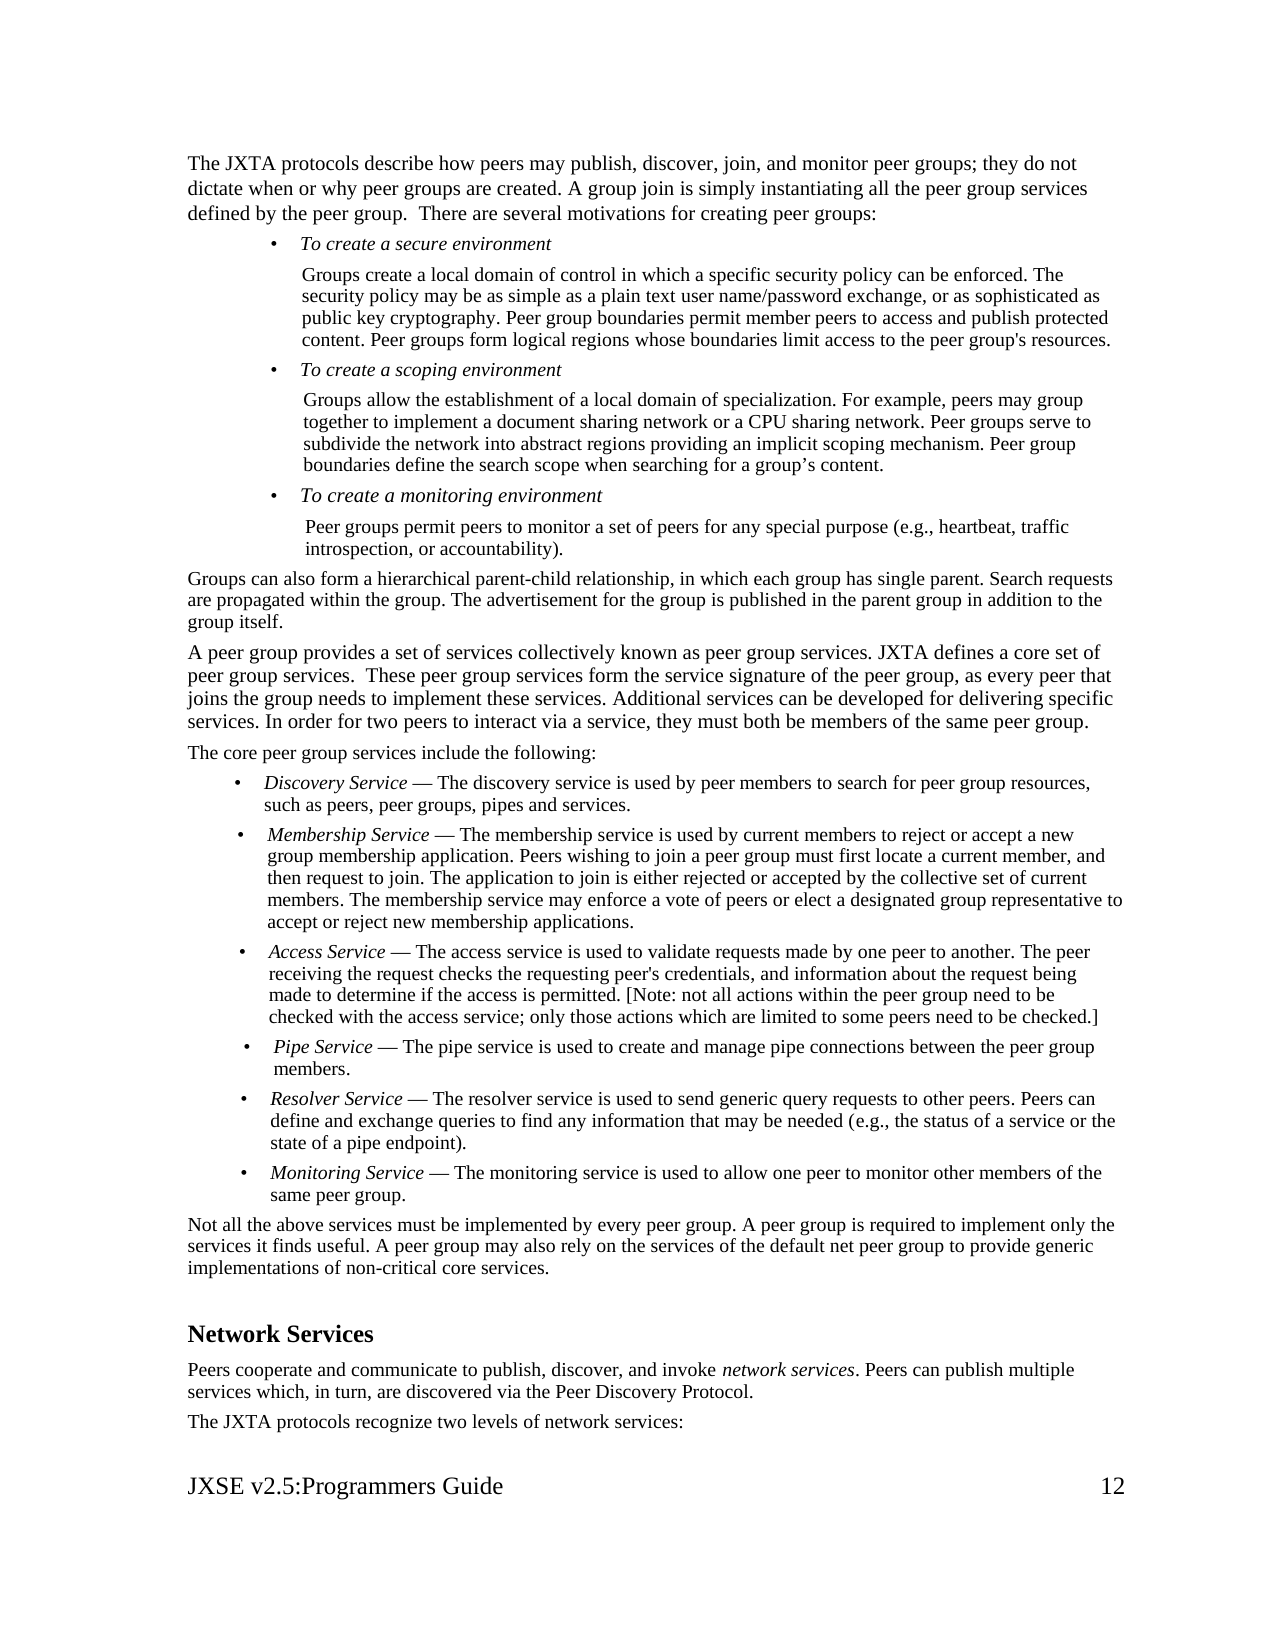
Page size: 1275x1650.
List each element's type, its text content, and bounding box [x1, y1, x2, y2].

text The JXTA protocols describe how peers may publish, discover, join, and monitor peer groups; they do not dictate when or why peer groups are created. A group join is simply instantiating all the peer group services defined by the peer group. There are several motivations for creating peer groups: [187, 150, 1125, 225]
list To create a monitoring environment [271, 484, 1125, 507]
text Groups create a local domain of control in which a specific security policy can be enforced. The security policy may be as simple as a plain text user name/password exchange, or as sophisticated as public key cryptography. Peer group boundaries permit member peers to access and publish protected content. Peer groups form logical regions whose boundaries limit access to the peer group's resources. [302, 263, 1125, 351]
list To create a scoping environment [271, 359, 1125, 381]
text Network Services [187, 1321, 1125, 1348]
text Peer groups permit peers to monitor a set of peers for any special purpose (e.g., heartbeat, traffic introspection, or accountability). [305, 516, 1125, 559]
text Groups allow the establishment of a local domain of specialization. For example, peers may group together to implement a document sharing network or a CPU sharing network. Peer groups serve to subdivide the network into abstract regions providing an implicit scoping mechanism. Peer group boundaries define the search scope when searching for a group’s content. [303, 389, 1125, 476]
list Membership Service — The membership service is used by current members to reject or accept a new group membership application. Peers wishing to join a peer group must first locate a current member, and then request to join. The application to join is either rejected or accepted by the collective set of current members. The membership service may enforce a vote of peers or elect a designated group representative to accept or reject new membership applications. [200, 824, 1125, 932]
text Peers cooperate and communicate to publish, discover, and invoke network services. Peers can publish multiple services which, in turn, are discovered via the Peer Discovery Protocol. [187, 1359, 1125, 1402]
text Groups can also form a hierarchical parent-child relationship, in which each group has single parent. Search requests are propagated within the group. The advertisement for the group is published in the parent group in addition to the group itself. [187, 568, 1125, 633]
list Resolver Service — The resolver service is used to send generic query requests to other peers. Peers can define and exchange queries to find any information that may be needed (e.g., the status of a service or the state of a pipe endpoint). [203, 1088, 1125, 1153]
list Pipe Service — The pipe service is used to create and manage pipe connections between the peer group members. [206, 1036, 1125, 1080]
list Monitoring Service — The monitoring service is used to allow one peer to monitor other members of the same peer group. [203, 1162, 1125, 1205]
list Discovery Service — The discovery service is used by peer members to search for peer group resources, such as peers, peer groups, pipes and services. [197, 772, 1125, 815]
text The core peer group services include the following: [187, 742, 1125, 763]
text A peer group provides a set of services collectively known as peer group services. JXTA defines a core set of peer group services. These peer group services form the service signature of the peer group, as every peer that joins the group needs to implement these services. Additional services can be developed for delivering specific services. In order for two peers to interact via a service, they must both be members of the same peer group. [187, 641, 1125, 733]
text Not all the above services must be implemented by every peer group. A peer group is required to implement only the services it finds useful. A peer group may also rely on the services of the default net peer group to provide generic implementations of non-critical core services. [187, 1214, 1125, 1279]
list Access Service — The access service is used to validate requests made by one peer to another. The peer receiving the request checks the requesting peer's credentials, and information about the request being made to determine if the access is permitted. [Note: not all actions within the peer group need to be checked with the access service; only those actions which are limited to some peers need to be checked.] [202, 941, 1125, 1028]
text The JXTA protocols recognize two levels of network services: [187, 1411, 1125, 1432]
list To create a secure environment [233, 233, 1125, 255]
